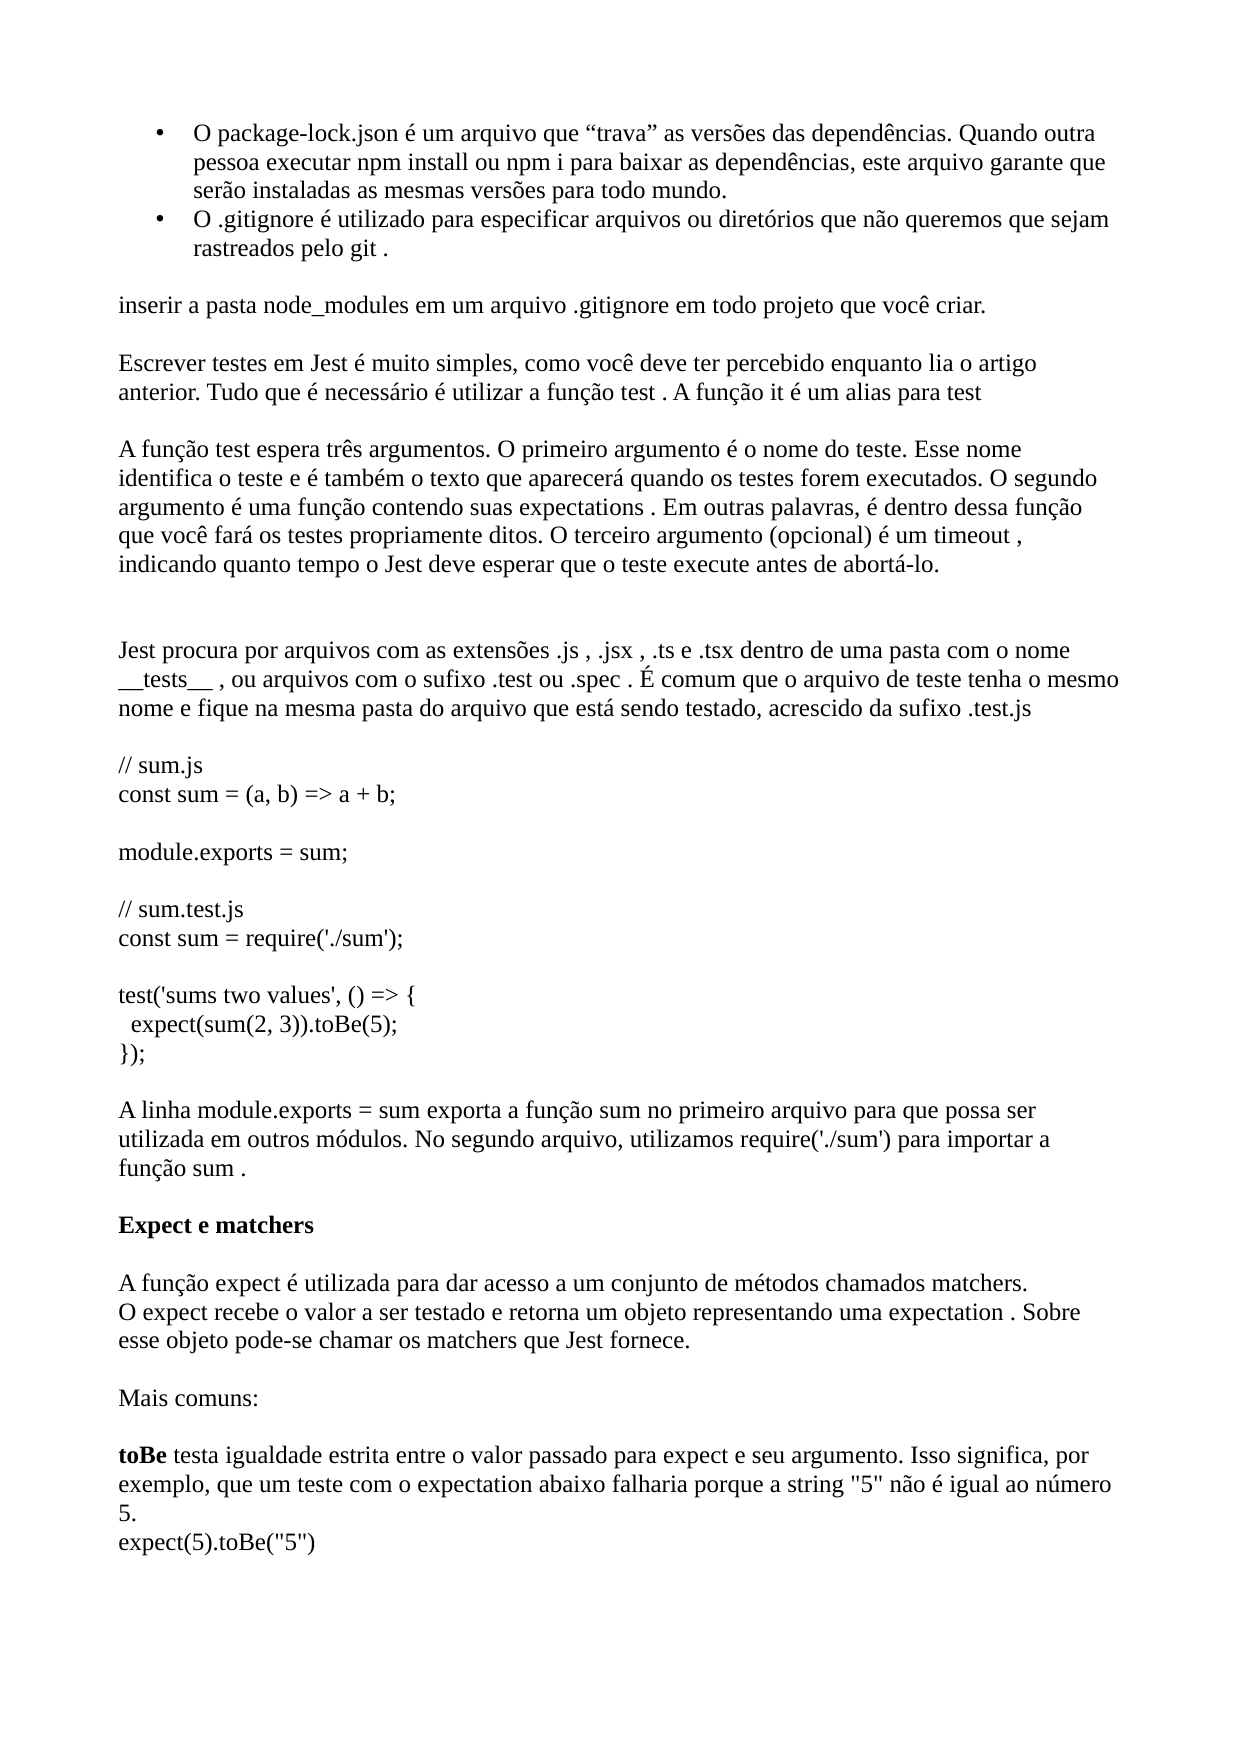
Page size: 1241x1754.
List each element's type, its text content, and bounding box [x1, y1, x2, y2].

text A função test espera três argumentos. O primeiro argumento é o nome do teste. Esse nome identifica o teste e é também o texto que aparecerá quando os testes forem executados. O segundo argumento é uma função contendo suas expectations . Em outras palavras, é dentro dessa função que você fará os testes propriamente ditos. O terceiro argumento (opcional) é um timeout , indicando quanto tempo o Jest deve esperar que o teste execute antes de abortá-lo. [118, 434, 1122, 578]
text // sum.js [118, 751, 1122, 779]
text const sum = (a, b) => a + b; [118, 779, 1122, 808]
text O expect recebe o valor a ser testado e retorna um objeto representando uma expectation . Sobre esse objeto pode-se chamar os matchers que Jest fornece. [118, 1297, 1122, 1354]
text module.exports = sum; [118, 837, 1122, 866]
text // sum.test.js [118, 894, 1122, 923]
text expect(5).toBe("5") [118, 1527, 1122, 1556]
text }); [118, 1038, 1122, 1067]
text inserir a pasta node_modules em um arquivo .gitignore em todo projeto que você criar. [118, 291, 1122, 319]
text test('sums two values', () => { [118, 981, 1122, 1009]
text const sum = require('./sum'); [118, 923, 1122, 952]
text toBe testa igualdade estrita entre o valor passado para expect e seu argumento. Isso significa, por exemplo, que um teste com o expectation abaixo falharia porque a string "5" não é igual ao número 5. [118, 1441, 1122, 1527]
text Escrever testes em Jest é muito simples, como você deve ter percebido enquanto lia o artigo anterior. Tudo que é necessário é utilizar a função test . A função it é um alias para test [118, 348, 1122, 406]
text A função expect é utilizada para dar acesso a um conjunto de métodos chamados matchers. [118, 1268, 1122, 1297]
text A linha module.exports = sum exporta a função sum no primeiro arquivo para que possa ser utilizada em outros módulos. No segundo arquivo, utilizamos require('./sum') para importar a função sum . [118, 1096, 1122, 1182]
text expect(sum(2, 3)).toBe(5); [118, 1009, 1122, 1038]
list O package-lock.json é um arquivo que “trava” as versões das dependências. Quando outra pessoa executar npm install ou npm i para baixar as dependências, este arquivo garante que serão instaladas as mesmas versões para todo mundo. [156, 118, 1122, 204]
text Expect e matchers [118, 1211, 1122, 1239]
list O .gitignore é utilizado para especificar arquivos ou diretórios que não queremos que sejam rastreados pelo git . [156, 204, 1122, 262]
text Mais comuns: [118, 1383, 1122, 1412]
text Jest procura por arquivos com as extensões .js , .jsx , .ts e .tsx dentro de uma pasta com o nome __tests__ , ou arquivos com o sufixo .test ou .spec . É comum que o arquivo de teste tenha o mesmo [118, 636, 1122, 693]
text nome e fique na mesma pasta do arquivo que está sendo testado, acrescido da sufixo .test.js [118, 693, 1122, 722]
